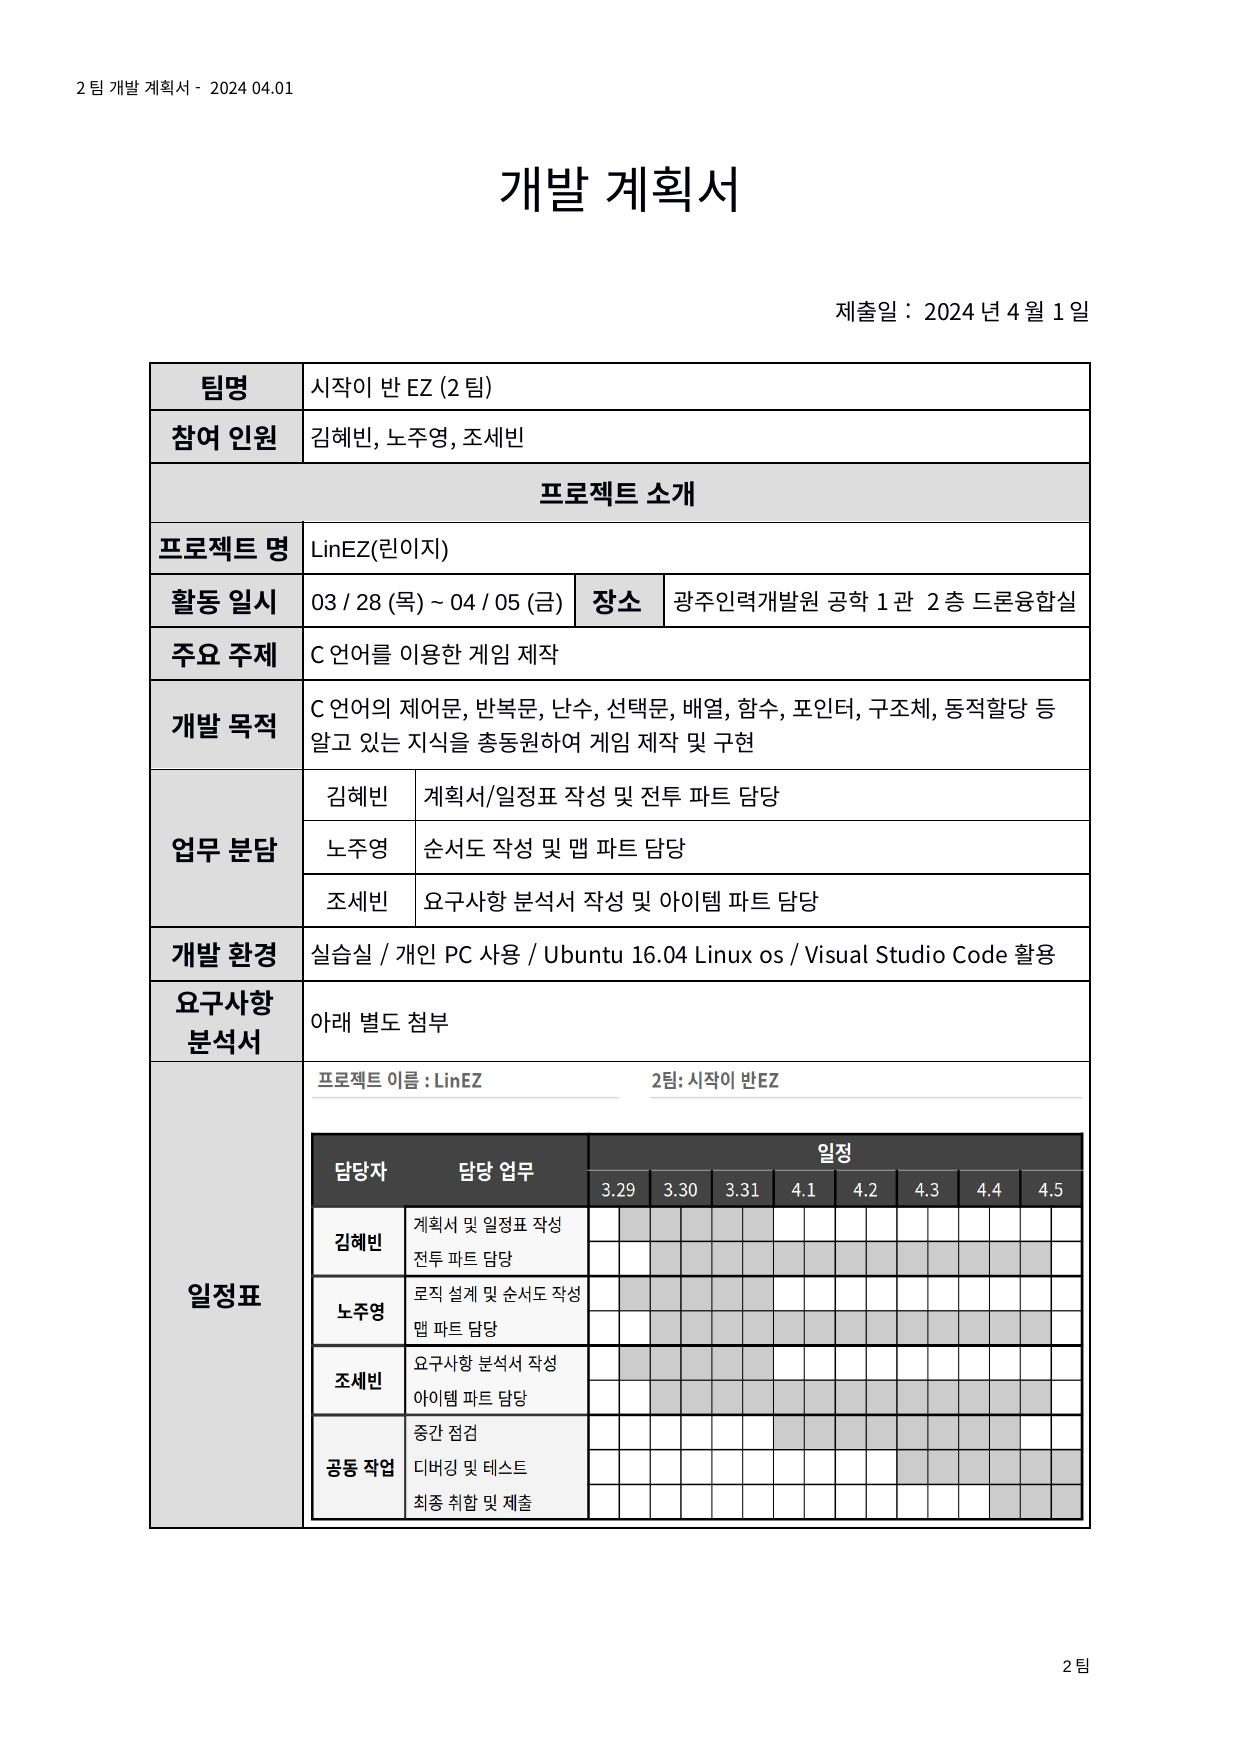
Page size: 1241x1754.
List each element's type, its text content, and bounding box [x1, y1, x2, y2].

table_cell C언어의 제어문, 반복문, 난수, 선택문, 배열, 함수, 포인터, 구조체, 동적할당 등 알고 있는 지식을 총동원하여 게임 제작 및 구현 [304, 681, 1089, 768]
table_cell 실습실 / 개인 PC 사용 / Ubuntu 16.04 Linux os / Visual Studio Code 활용 [304, 928, 1089, 980]
table_cell 조세빈 [304, 875, 415, 926]
text 개발 계획서 [150, 150, 1090, 222]
table_cell 프로젝트 소개 [151, 464, 1089, 521]
table_cell LinEZ(린이지) [304, 523, 1089, 573]
table_cell 장소 [576, 575, 663, 626]
table_cell 프로젝트 명 [151, 523, 302, 573]
table_cell 계획서/일정표 작성 및 전투 파트 담당 [416, 770, 1089, 820]
table_cell C언어를 이용한 게임 제작 [304, 628, 1089, 679]
table_cell 요구사항 분석서 [151, 982, 302, 1061]
table_cell 일정표 [151, 1062, 302, 1527]
table_cell 순서도 작성 및 맵 파트 담당 [416, 821, 1089, 873]
table_cell 김혜빈, 노주영, 조세빈 [304, 411, 1089, 462]
table_cell 참여 인원 [151, 411, 302, 462]
table_cell 김혜빈 [304, 770, 415, 820]
table_cell 활동 일시 [151, 575, 302, 626]
table_cell 개발 목적 [151, 681, 302, 768]
table_cell [304, 1062, 1089, 1527]
table_cell 요구사항 분석서 작성 및 아이템 파트 담당 [416, 875, 1089, 926]
text 제출일 : 2024년 4월 1일 [150, 294, 1090, 327]
table_cell 광주인력개발원 공학 1관 2층 드론융합실 [665, 575, 1089, 626]
table_cell 업무 분담 [151, 770, 302, 926]
table_cell 아래 별도 첨부 [304, 982, 1089, 1061]
table_header 팀명 [151, 364, 302, 409]
table_cell 03 / 28 (목) ~ 04 / 05 (금) [304, 575, 574, 626]
table_cell 개발 환경 [151, 928, 302, 980]
table_cell 노주영 [304, 821, 415, 873]
table_cell 주요 주제 [151, 628, 302, 679]
table_header 시작이 반EZ (2팀) [304, 364, 1089, 409]
